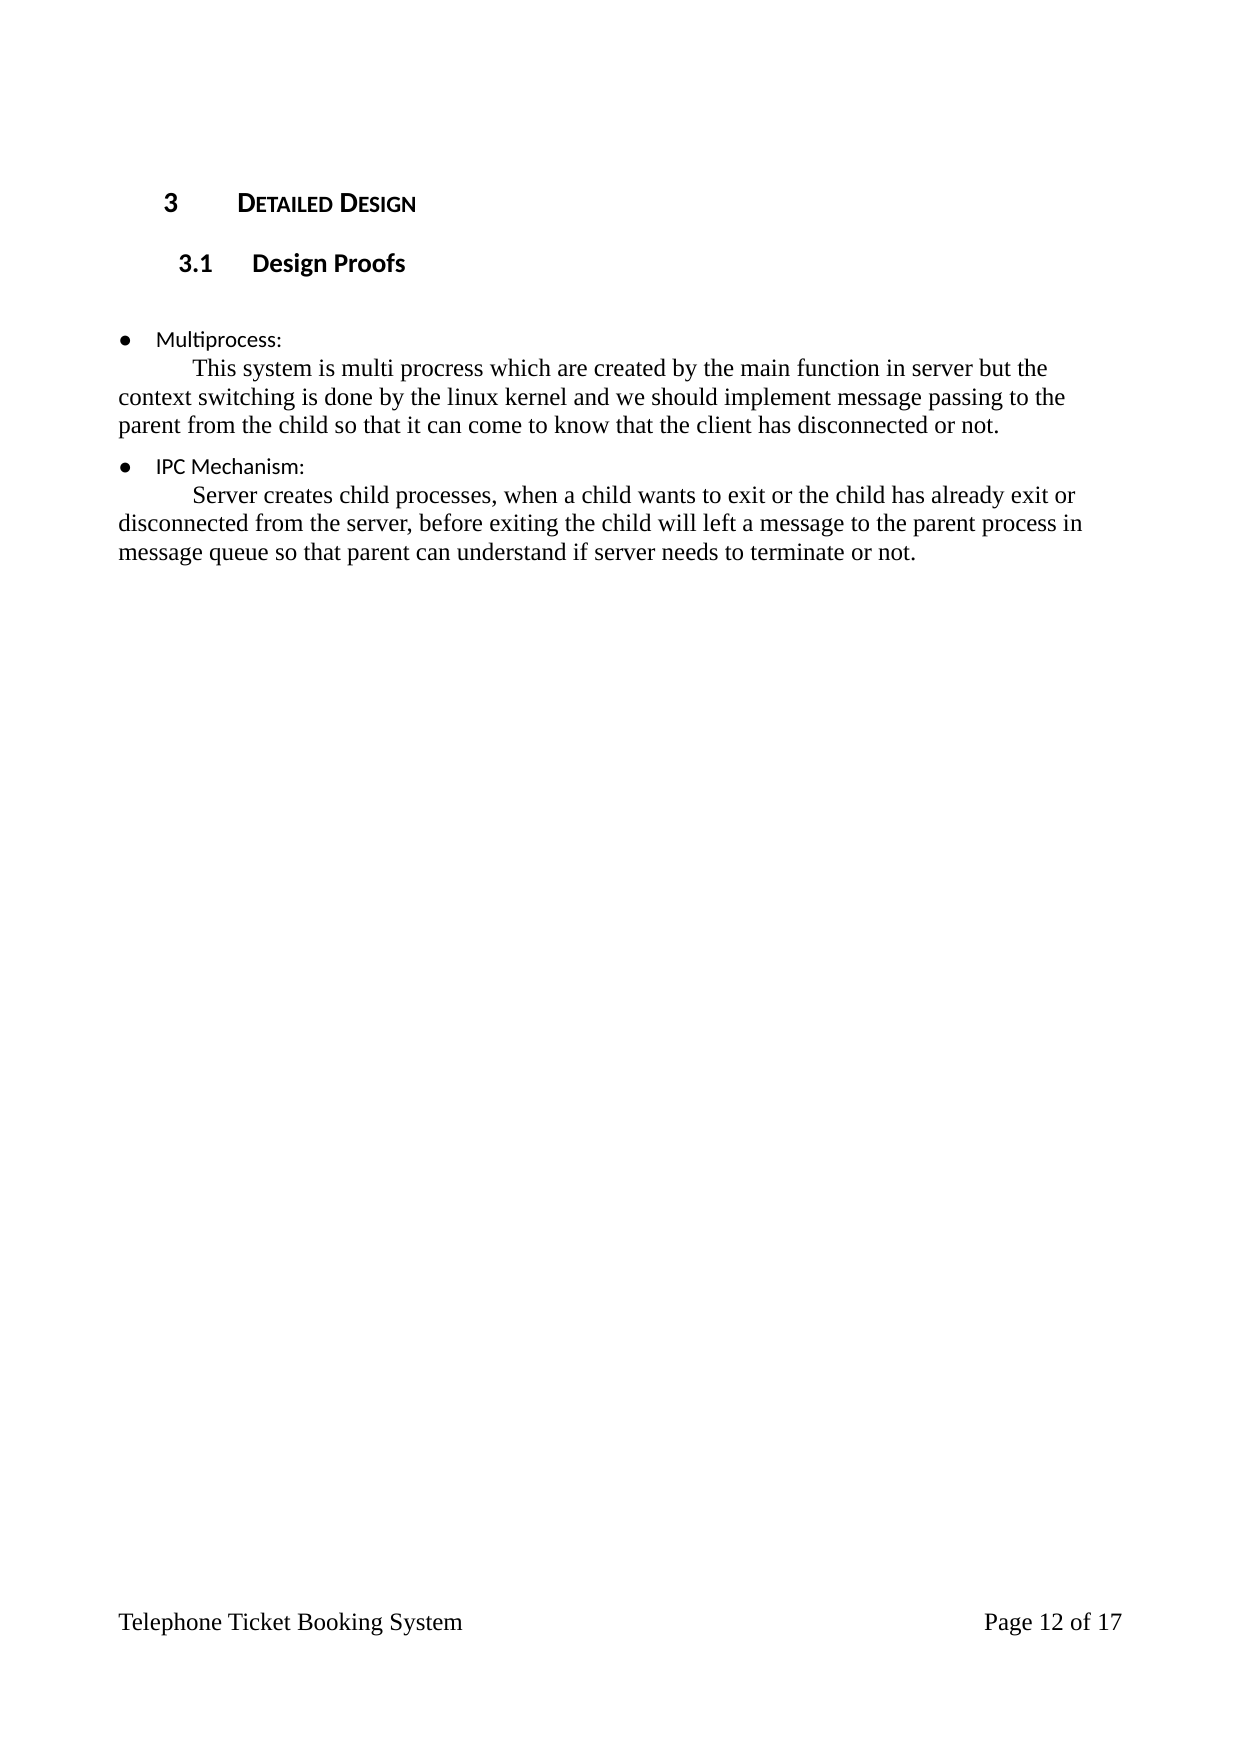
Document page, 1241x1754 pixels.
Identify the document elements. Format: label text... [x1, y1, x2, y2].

text This system is multi procress which are created by the main function in server but the context switching is done by the linux kernel and we should implement message passing to the parent from the child so that it can come to know that the client has disconnected or not. [118, 353, 1122, 439]
list Multiprocess: [118, 325, 1122, 353]
text Server creates child processes, when a child wants to exit or the child has already exit or disconnected from the server, before exiting the child will left a message to the parent process in message queue so that parent can understand if server needs to terminate or not. [118, 480, 1122, 566]
subtitle Detailed Design [163, 184, 1122, 220]
subtitle Design Proofs [178, 246, 1122, 279]
list IPC Mechanism: [118, 452, 1122, 480]
